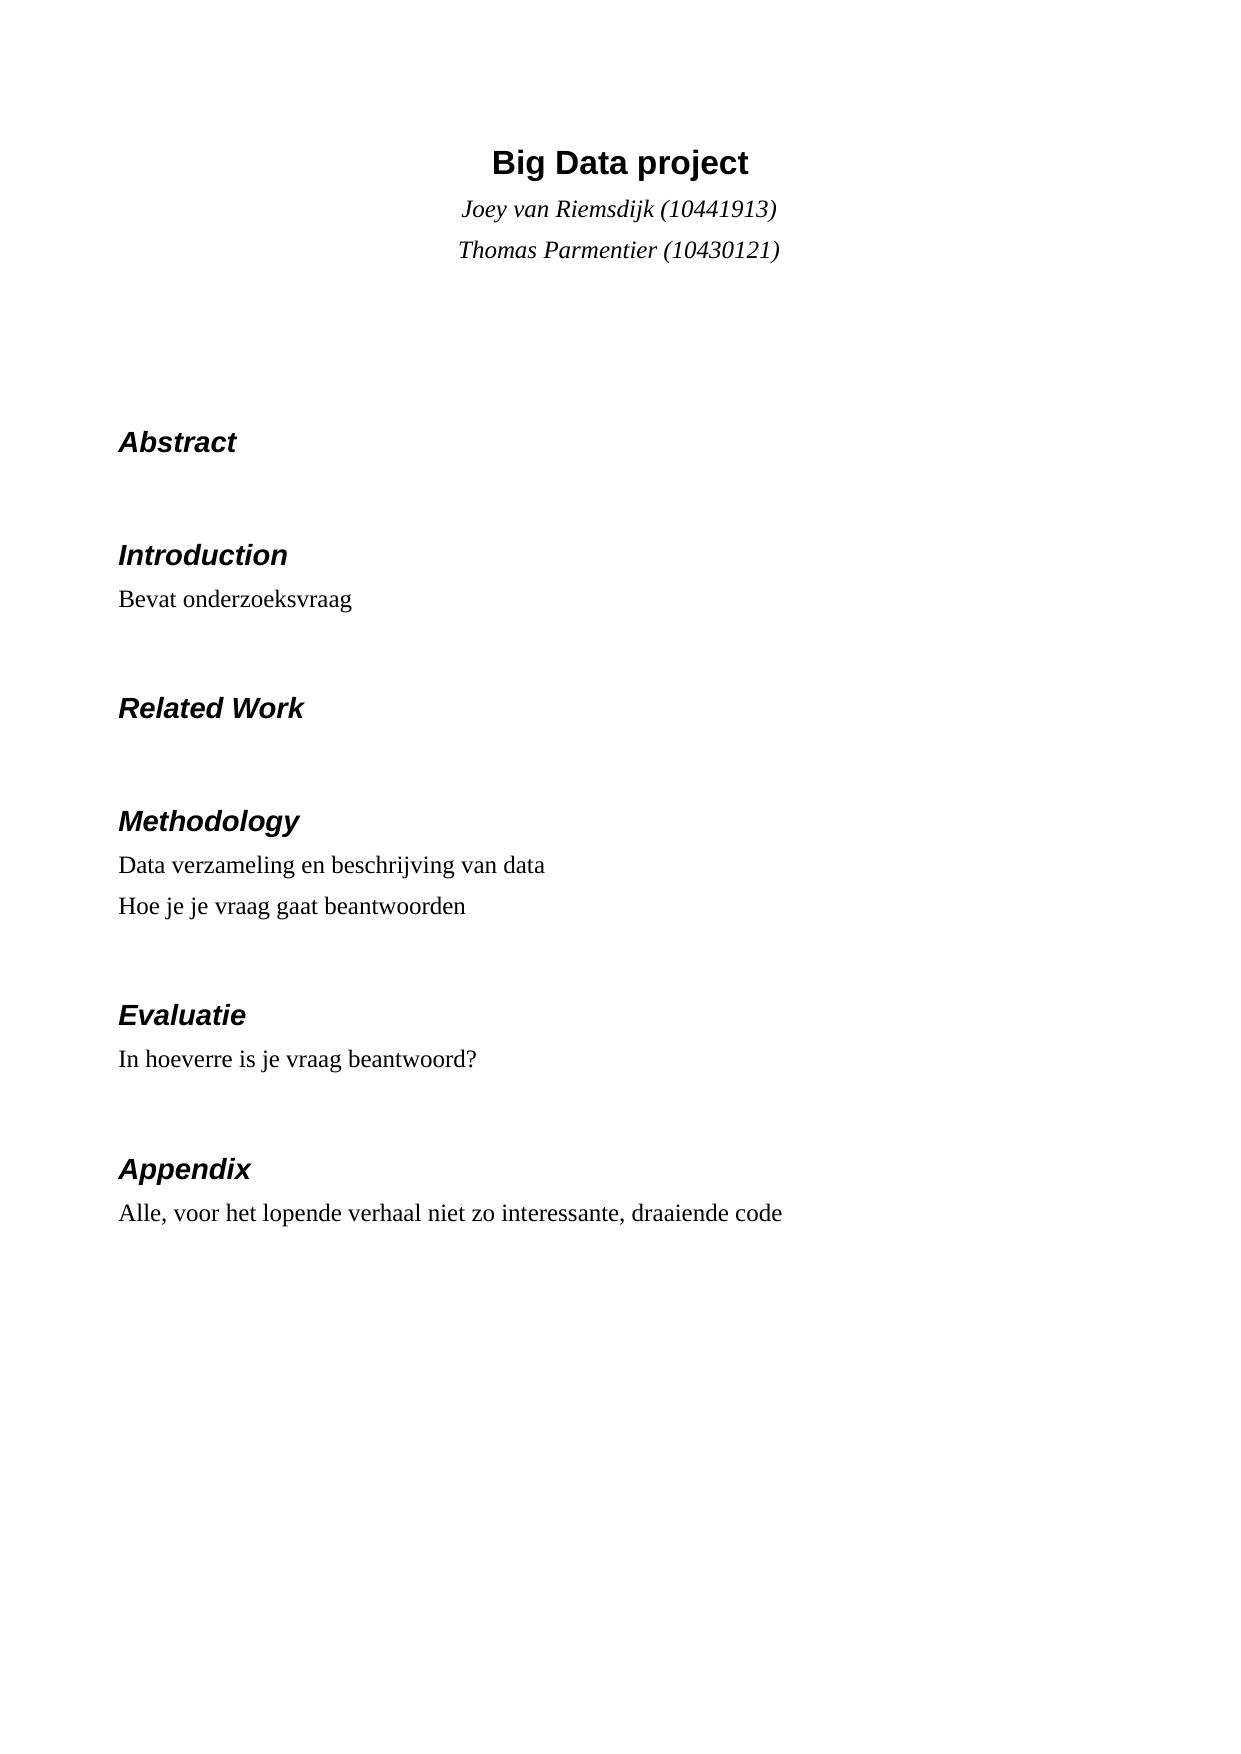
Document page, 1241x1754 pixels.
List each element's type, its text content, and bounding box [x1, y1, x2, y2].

subtitle Appendix [118, 1152, 1122, 1186]
text Bevat onderzoeksvraag [118, 584, 1122, 613]
subtitle Methodology [118, 804, 1122, 837]
text Data verzameling en beschrijving van data [118, 850, 1122, 878]
text Joey van Riemsdijk (10441913) [118, 194, 1122, 223]
subtitle Introduction [118, 538, 1122, 571]
text Thomas Parmentier (10430121) [118, 236, 1122, 264]
subtitle Abstract [118, 426, 1122, 459]
text Alle, voor het lopende verhaal niet zo interessante, draaiende code [118, 1198, 1122, 1227]
subtitle Evaluatie [118, 998, 1122, 1032]
subtitle Related Work [118, 691, 1122, 725]
text Hoe je je vraag gaat beantwoorden [118, 891, 1122, 920]
subtitle Big Data project [118, 143, 1122, 182]
text In hoeverre is je vraag beantwoord? [118, 1044, 1122, 1073]
